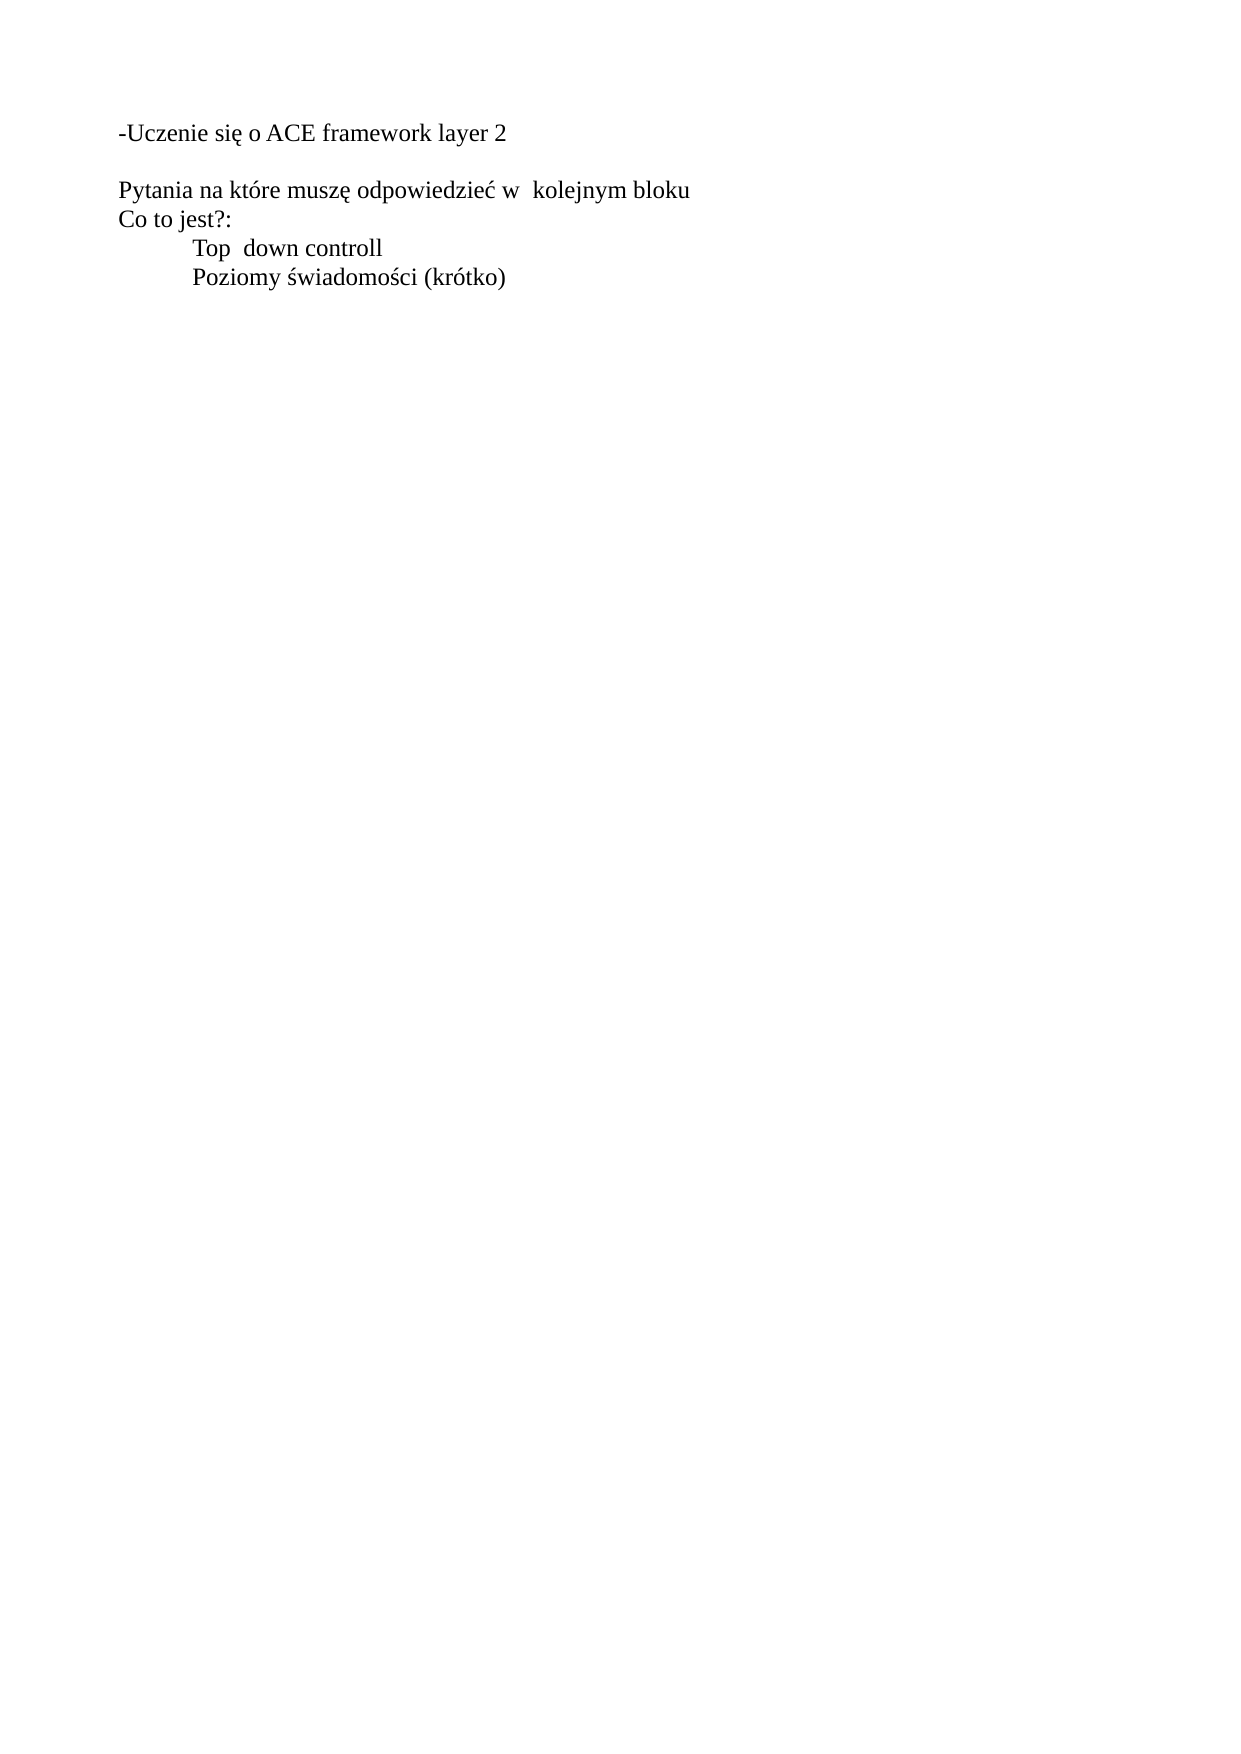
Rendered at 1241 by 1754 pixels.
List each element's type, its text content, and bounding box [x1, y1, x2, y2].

text Co to jest?: [118, 204, 1122, 233]
text Poziomy świadomości (krótko) [118, 262, 1122, 291]
text Pytania na które muszę odpowiedzieć w kolejnym bloku [118, 176, 1122, 204]
text Top down controll [118, 233, 1122, 262]
text -Uczenie się o ACE framework layer 2 [118, 118, 1122, 147]
